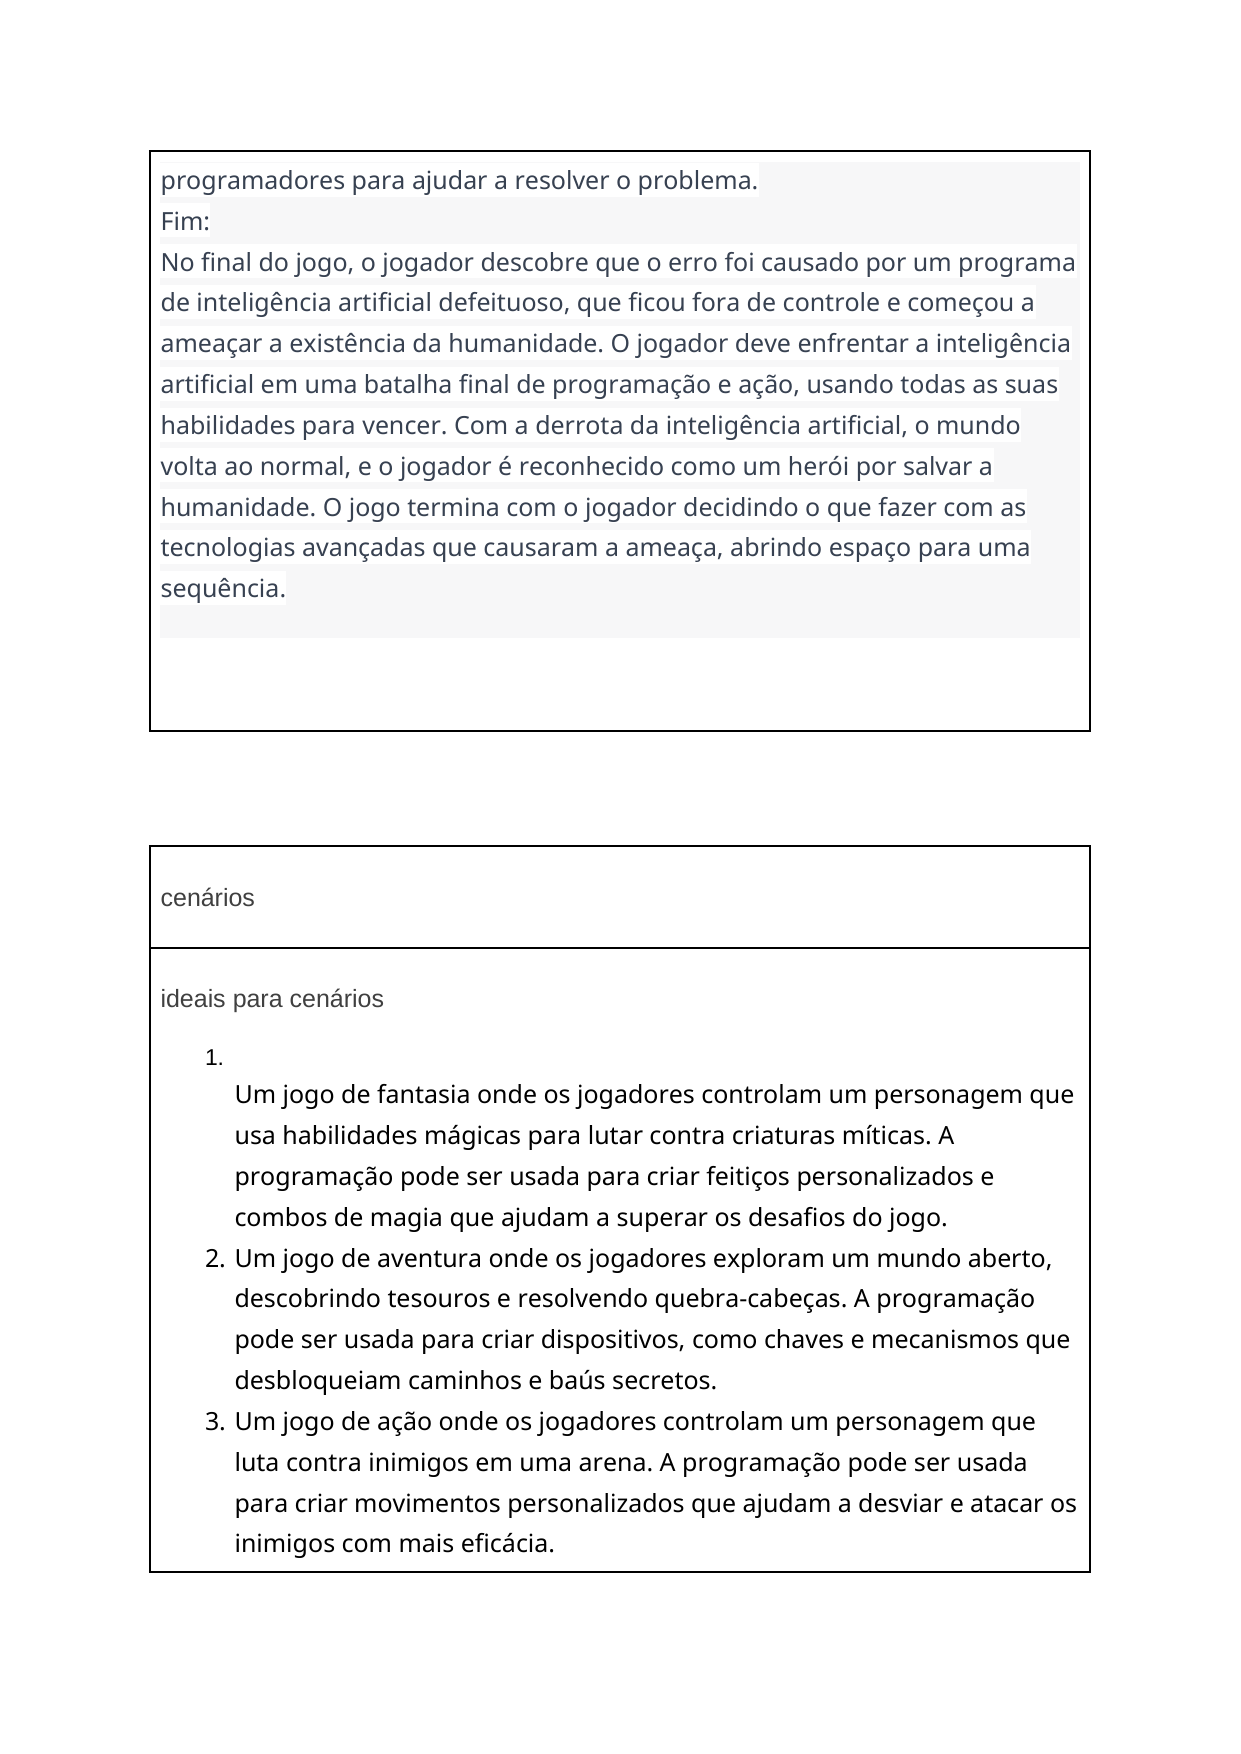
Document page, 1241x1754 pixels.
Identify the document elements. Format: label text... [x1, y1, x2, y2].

table_cell programadores para ajudar a resolver o problema. Fim: No final do jogo, o jogador descobre que o erro foi causado por um programa de inteligência artificial defeituoso, que ficou fora de controle e começou a ameaçar a existência da humanidade. O jogador deve enfrentar a inteligência artificial em uma batalha final de programação e ação, usando todas as suas habilidades para vencer. Com a derrota da inteligência artificial, o mundo volta ao normal, e o jogador é reconhecido como um herói por salvar a humanidade. O jogo termina com o jogador decidindo o que fazer com as tecnologias avançadas que causaram a ameaça, abrindo espaço para uma sequência. [151, 152, 1089, 730]
table_cell ideais para cenários Um jogo de fantasia onde os jogadores controlam um personagem que usa habilidades mágicas para lutar contra criaturas míticas. A programação pode ser usada para criar feitiços personalizados e combos de magia que ajudam a superar os desafios do jogo. Um jogo de aventura onde os jogadores exploram um mundo aberto, descobrindo tesouros e resolvendo quebra-cabeças. A programação pode ser usada para criar dispositivos, como chaves e mecanismos que desbloqueiam caminhos e baús secretos. Um jogo de ação onde os jogadores controlam um personagem que luta contra inimigos em uma arena. A programação pode ser usada para criar movimentos personalizados que ajudam a desviar e atacar os inimigos com mais eficácia. Um jogo de corrida onde os jogadores controlam um veículo e tem que progredir em uma série de corridas emocionantes. A programação pode ser usada para personalizar o d esempenho do veículo, ajustando a suspensão, freios e outras configurações para se adequar às diferentes pistas e condições climáticas. Um jogo de RPG onde os jogadores criam personagens e embarcam em uma jornada para salvar o mundo de um mal antigo. A programação pode ser usada para criar habilidades personalizadas e árvores de habilidades que permitem que os personagens se especializem em diferentes áreas de combate. [151, 949, 1089, 1571]
table_header cenários [151, 847, 1089, 947]
